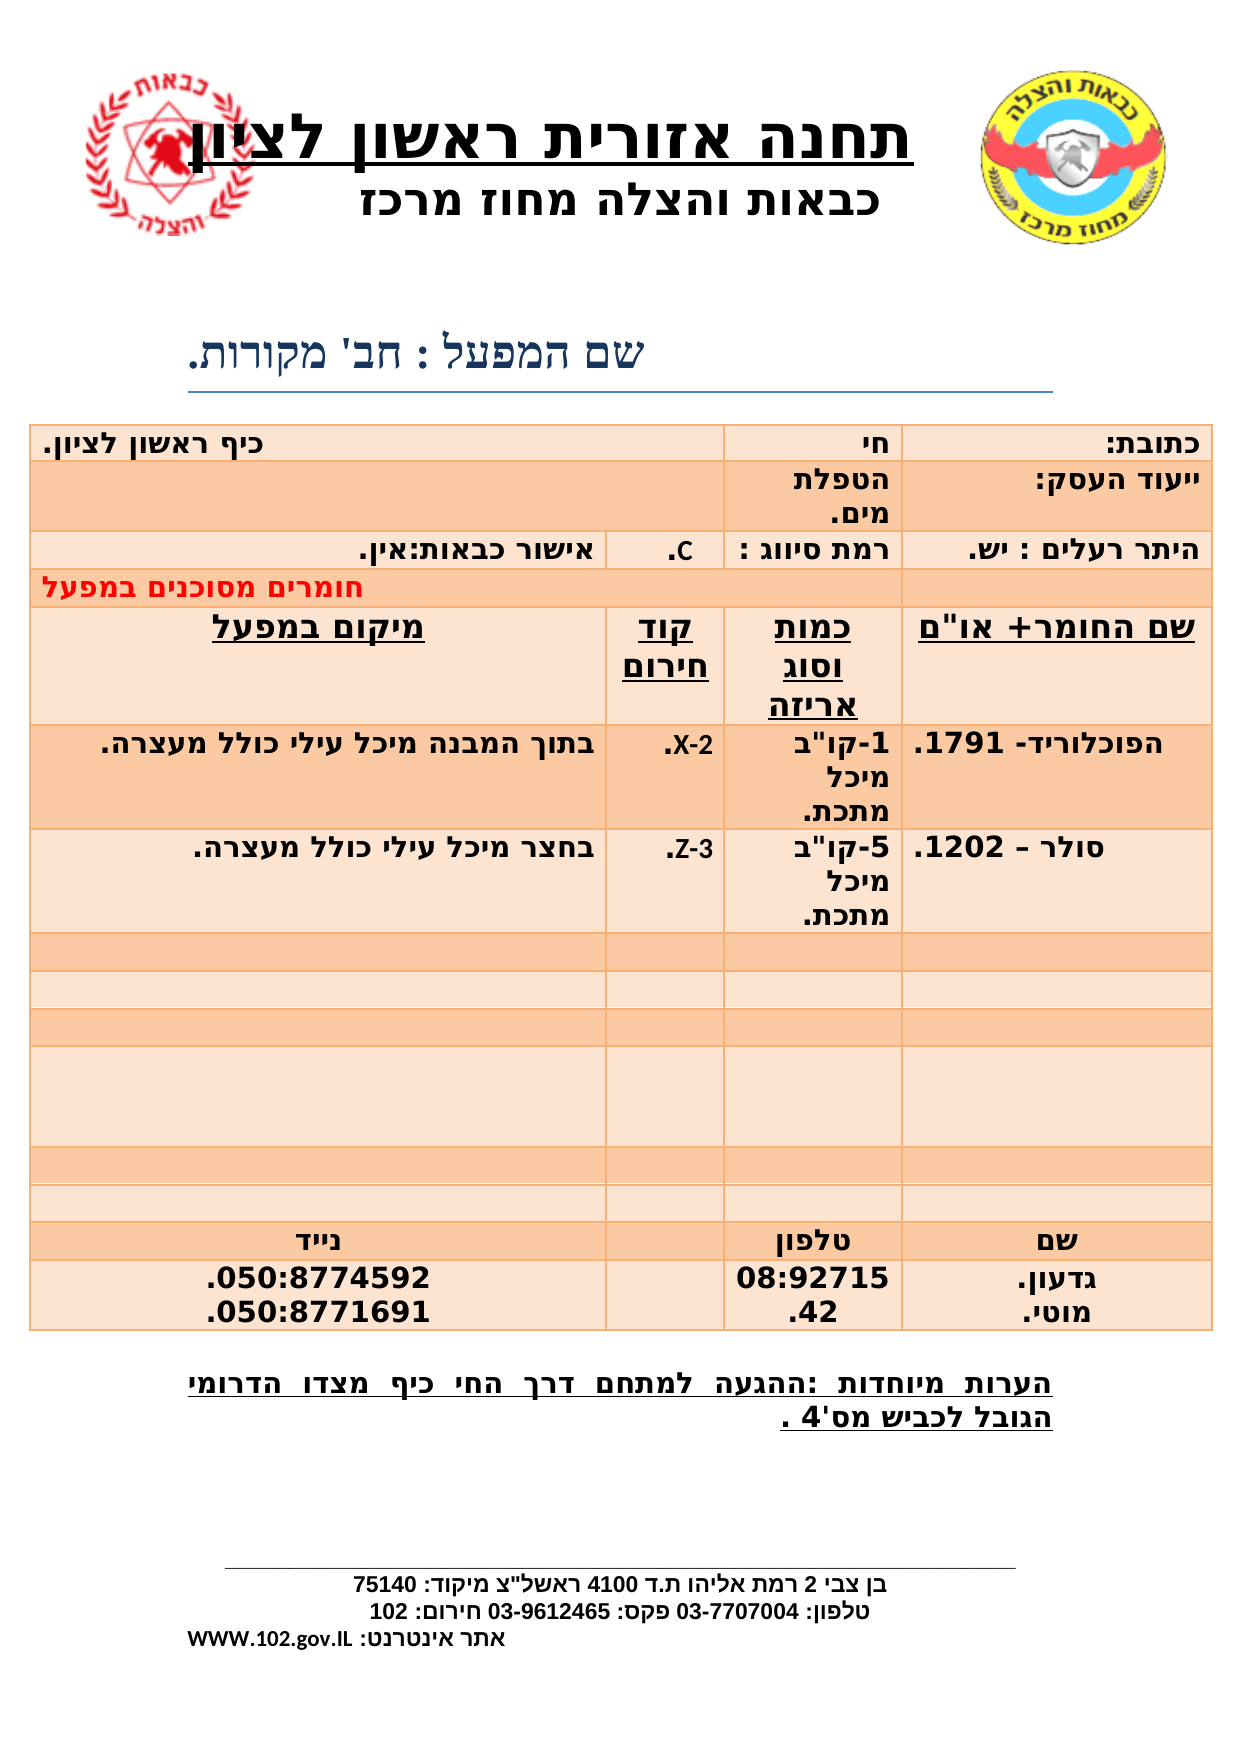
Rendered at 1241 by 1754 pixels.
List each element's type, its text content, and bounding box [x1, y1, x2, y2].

table_cell גדעון. מוטי. [903, 1261, 1211, 1329]
table_cell [725, 972, 901, 1007]
table_cell [725, 1186, 901, 1221]
table_cell 1-קו"ב מיכל מתכת. [725, 726, 901, 828]
table_cell [31, 1047, 605, 1146]
table_cell היתר רעלים : יש. [903, 532, 1211, 568]
table_cell [607, 934, 723, 970]
text הערות מיוחדות :ההגעה למתחם דרך החי כיף מצדו הדרומי [187, 1367, 1053, 1396]
table_cell ייעוד העסק: [903, 462, 1211, 530]
table_cell C. [607, 532, 723, 568]
table_cell [31, 1010, 605, 1045]
table_cell שם החומר+ או"ם [903, 608, 1211, 724]
table_cell [607, 1186, 723, 1221]
table_cell הפוכלוריד- 1791. [903, 726, 1211, 828]
table_cell חומרים מסוכנים במפעל [31, 570, 901, 606]
text שם המפעל : חב' מקורות. [187, 326, 1053, 393]
table_cell [31, 1148, 605, 1183]
table_cell [31, 462, 723, 530]
table_cell [903, 1010, 1211, 1045]
table_cell [607, 972, 723, 1007]
table_cell [607, 1261, 723, 1329]
table_cell רמת סיווג : [725, 532, 901, 568]
table_cell 050:8774592. 050:8771691. [31, 1261, 605, 1329]
table_cell נייד [31, 1223, 605, 1259]
table_cell אישור כבאות:אין. [31, 532, 605, 568]
table_cell [31, 934, 605, 970]
table_cell [607, 1010, 723, 1045]
table_cell [607, 1047, 723, 1146]
table_cell 08:9271542. [725, 1261, 901, 1329]
table_cell כמות וסוג אריזה [725, 608, 901, 724]
table_header כתובת: [903, 426, 1211, 460]
table_cell [725, 1148, 901, 1183]
table_cell [903, 934, 1211, 970]
table_cell X-2. [607, 726, 723, 828]
text הגובל לכביש מס'4 . [187, 1397, 1053, 1434]
table_cell [903, 1047, 1211, 1146]
table_cell 5-קו"ב מיכל מתכת. [725, 830, 901, 932]
table_cell [903, 1186, 1211, 1221]
table_cell בחצר מיכל עילי כולל מעצרה. [31, 830, 605, 932]
table_cell [725, 1010, 901, 1045]
table_cell [607, 1148, 723, 1183]
table_header כיף ראשון לציון. [31, 426, 723, 460]
table_cell [607, 1223, 723, 1259]
table_cell [725, 1047, 901, 1146]
table_cell [903, 1148, 1211, 1183]
table_cell [903, 570, 1211, 606]
table_cell [31, 1186, 605, 1221]
table_cell Z-3. [607, 830, 723, 932]
table_cell בתוך המבנה מיכל עילי כולל מעצרה. [31, 726, 605, 828]
table_cell [31, 972, 605, 1007]
table_cell סולר – 1202. [903, 830, 1211, 932]
table_cell שם [903, 1223, 1211, 1259]
table_cell מיקום במפעל [31, 608, 605, 724]
table_cell טלפון [725, 1223, 901, 1259]
table_cell [725, 934, 901, 970]
table_cell [903, 972, 1211, 1007]
table_cell הטפלת מים. [725, 462, 901, 530]
table_cell קוד חירום [607, 608, 723, 724]
table_header חי [725, 426, 901, 460]
